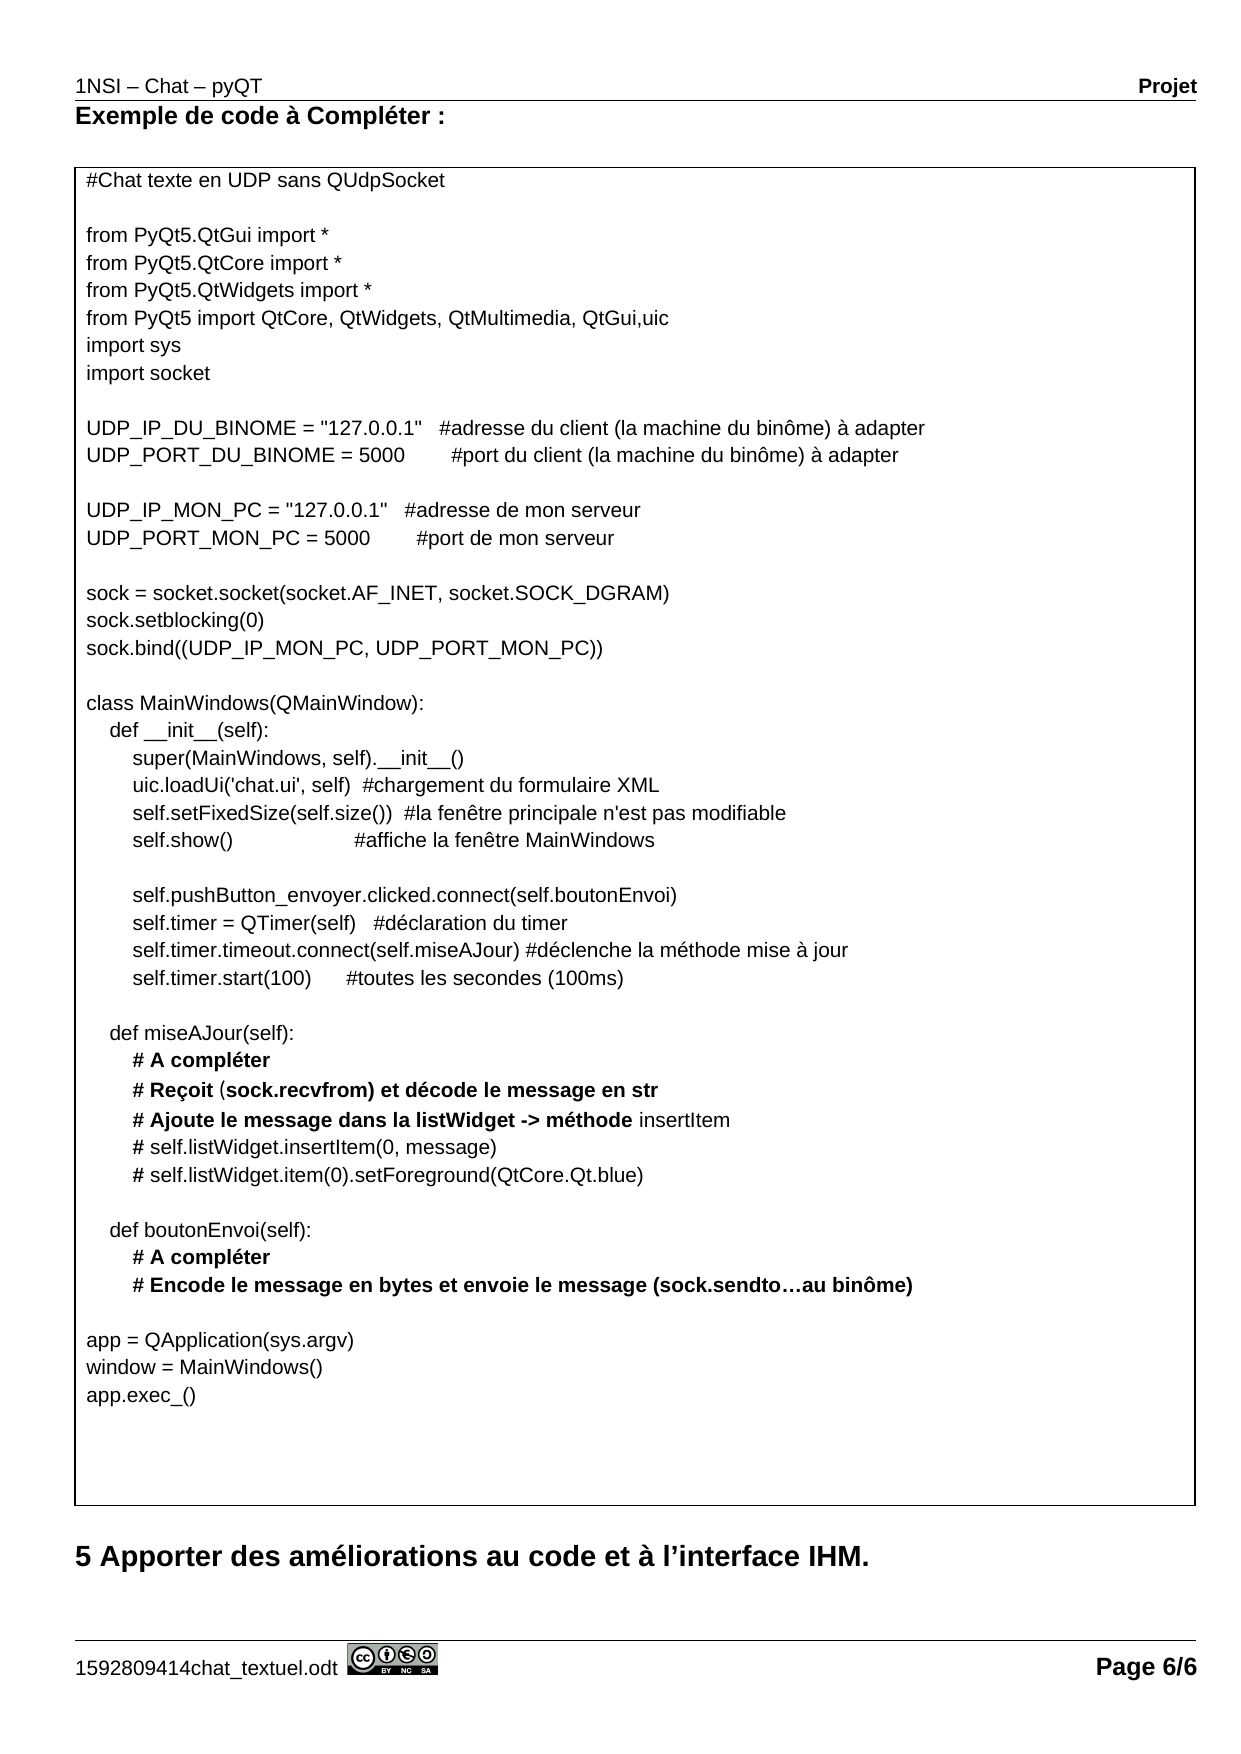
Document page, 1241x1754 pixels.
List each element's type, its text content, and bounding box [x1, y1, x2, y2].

text 5 Apporter des améliorations au code et à l’interface IHM. [75, 1539, 1196, 1572]
picture [347, 1643, 438, 1675]
table_header #Chat texte en UDP sans QUdpSocket from PyQt5.QtGui import * from PyQt5.QtCore import * from PyQt5.QtWidgets import * from PyQt5 import QtCore, QtWidgets, QtMultimedia, QtGui,uic import sys import socket UDP_IP_DU_BINOME = "127.0.0.1" #adresse du client (la machine du binôme) à adapter UDP_PORT_DU_BINOME = 5000 #port du client (la machine du binôme) à adapter UDP_IP_MON_PC = "127.0.0.1" #adresse de mon serveur UDP_PORT_MON_PC = 5000 #port de mon serveur sock = socket.socket(socket.AF_INET, socket.SOCK_DGRAM) sock.setblocking(0) sock.bind((UDP_IP_MON_PC, UDP_PORT_MON_PC)) class MainWindows(QMainWindow): def __init__(self): super(MainWindows, self).__init__() uic.loadUi('chat.ui', self) #chargement du formulaire XML self.setFixedSize(self.size()) #la fenêtre principale n'est pas modifiable self.show() #affiche la fenêtre MainWindows self.pushButton_envoyer.clicked.connect(self.boutonEnvoi) self.timer = QTimer(self) #déclaration du timer self.timer.timeout.connect(self.miseAJour) #déclenche la méthode mise à jour self.timer.start(100) #toutes les secondes (100ms) def miseAJour(self): # A compléter # Reçoit (sock.recvfrom) et décode le message en str # Ajoute le message dans la listWidget -> méthode insertItem # self.listWidget.insertItem(0, message) # self.listWidget.item(0).setForeground(QtCore.Qt.blue) def boutonEnvoi(self): # A compléter # Encode le message en bytes et envoie le message (sock.sendto…au binôme) app = QApplication(sys.argv) window = MainWindows() app.exec_() [76, 168, 1194, 1505]
text Exemple de code à Compléter : [75, 101, 1196, 129]
